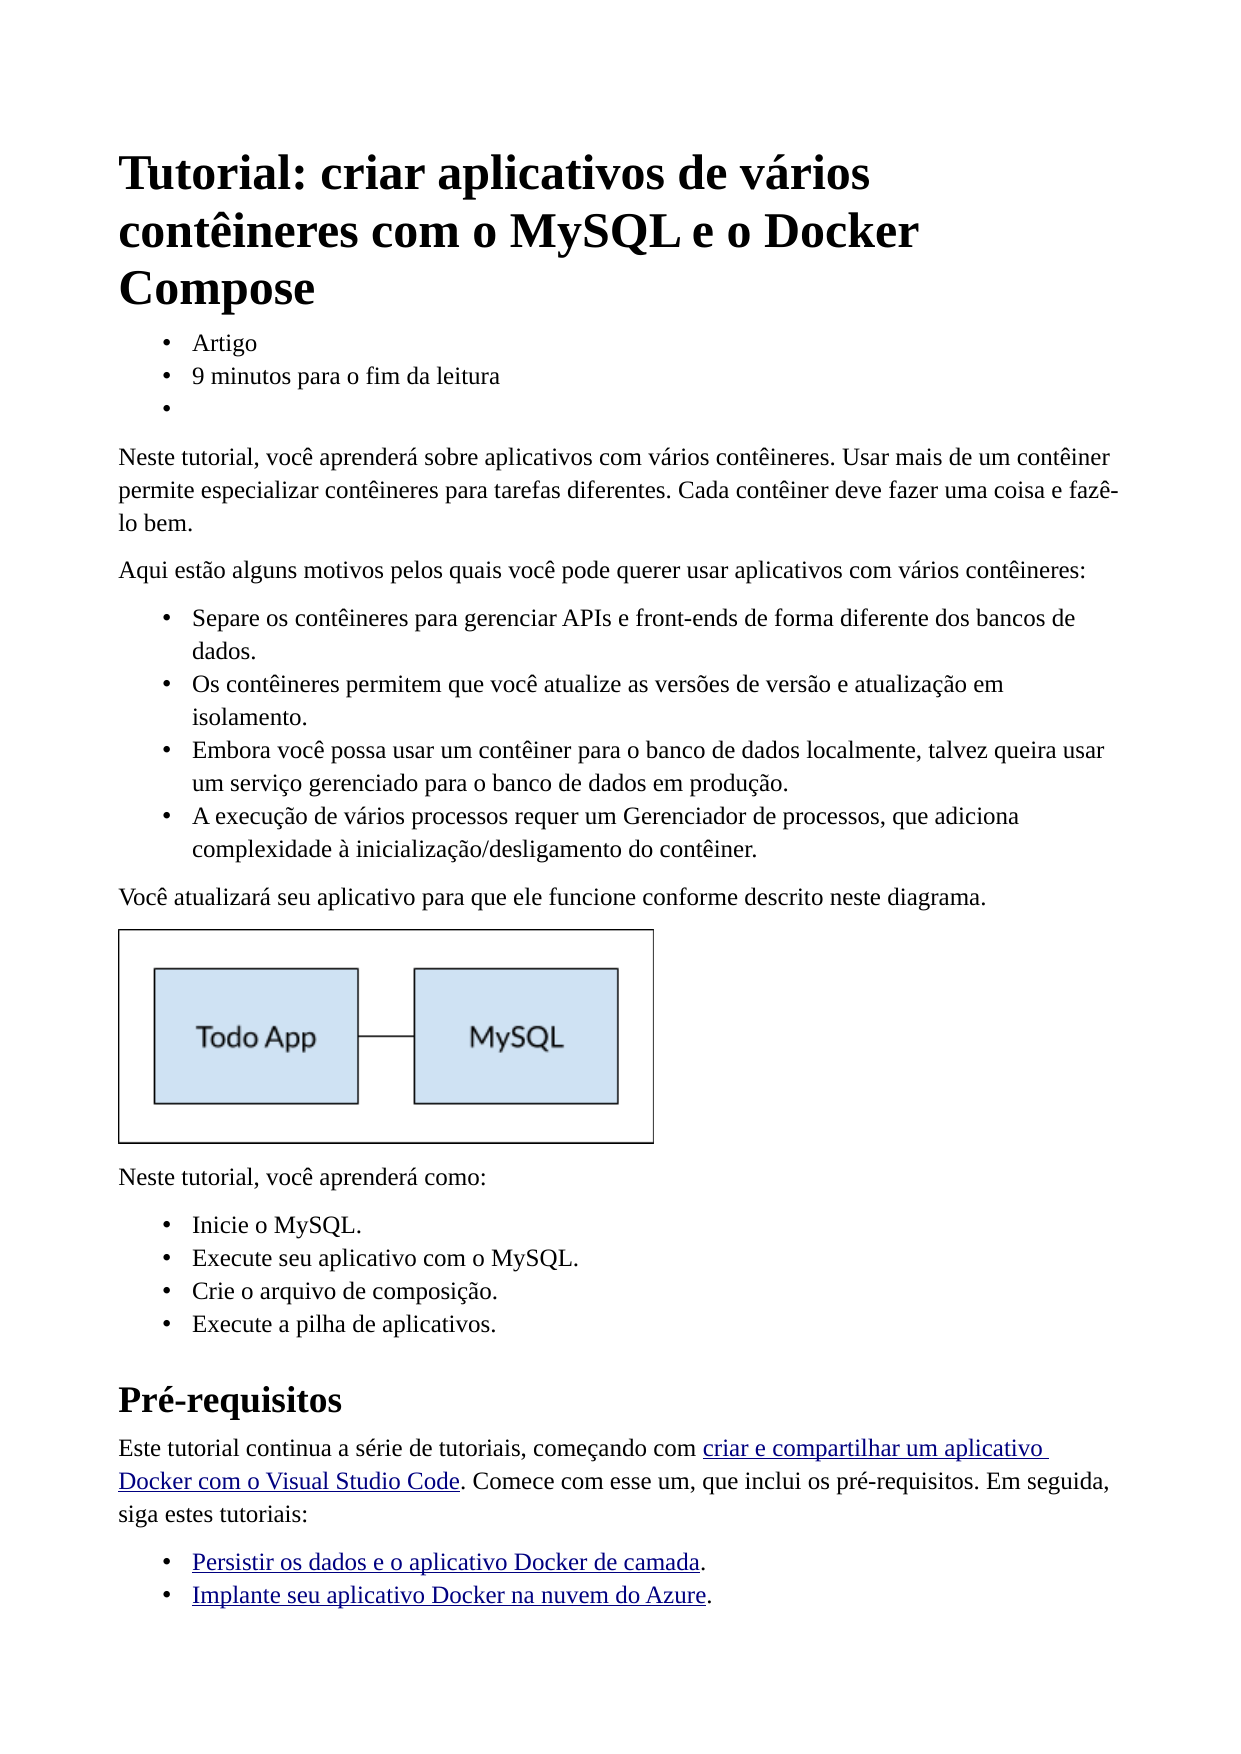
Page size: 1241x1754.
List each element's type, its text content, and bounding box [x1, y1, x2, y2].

list Inicie o MySQL. [162, 1210, 1122, 1239]
list Crie o arquivo de composição. [162, 1276, 1122, 1305]
list Execute a pilha de aplicativos. [162, 1309, 1122, 1338]
picture [118, 929, 654, 1144]
list Execute seu aplicativo com o MySQL. [162, 1243, 1122, 1272]
list Separe os contêineres para gerenciar APIs e front-ends de forma diferente dos bancos de dados. [162, 603, 1122, 665]
list Persistir os dados e o aplicativo Docker de camada. [162, 1547, 1122, 1575]
text Neste tutorial, você aprenderá como: [118, 1162, 1122, 1191]
subtitle Pré-requisitos [118, 1377, 1122, 1421]
list Embora você possa usar um contêiner para o banco de dados localmente, talvez queira usar um serviço gerenciado para o banco de dados em produção. [162, 735, 1122, 797]
list 9 minutos para o fim da leitura [162, 361, 1122, 390]
text Neste tutorial, você aprenderá sobre aplicativos com vários contêineres. Usar mais de um contêiner permite especializar contêineres para tarefas diferentes. Cada contêiner deve fazer uma coisa e fazê-lo bem. [118, 442, 1122, 537]
list A execução de vários processos requer um Gerenciador de processos, que adiciona complexidade à inicialização/desligamento do contêiner. [162, 801, 1122, 863]
list Artigo [162, 328, 1122, 357]
text Este tutorial continua a série de tutoriais, começando com criar e compartilhar um aplicativo Docker com o Visual Studio Code. Comece com esse um, que inclui os pré-requisitos. Em seguida, siga estes tutoriais: [118, 1433, 1122, 1528]
text Aqui estão alguns motivos pelos quais você pode querer usar aplicativos com vários contêineres: [118, 555, 1122, 584]
list Implante seu aplicativo Docker na nuvem do Azure. [162, 1580, 1122, 1608]
list Os contêineres permitem que você atualize as versões de versão e atualização em isolamento. [162, 669, 1122, 731]
subtitle Tutorial: criar aplicativos de vários contêineres com o MySQL e o Docker Compose [118, 143, 1122, 316]
text Você atualizará seu aplicativo para que ele funcione conforme descrito neste diagrama. [118, 882, 1122, 911]
